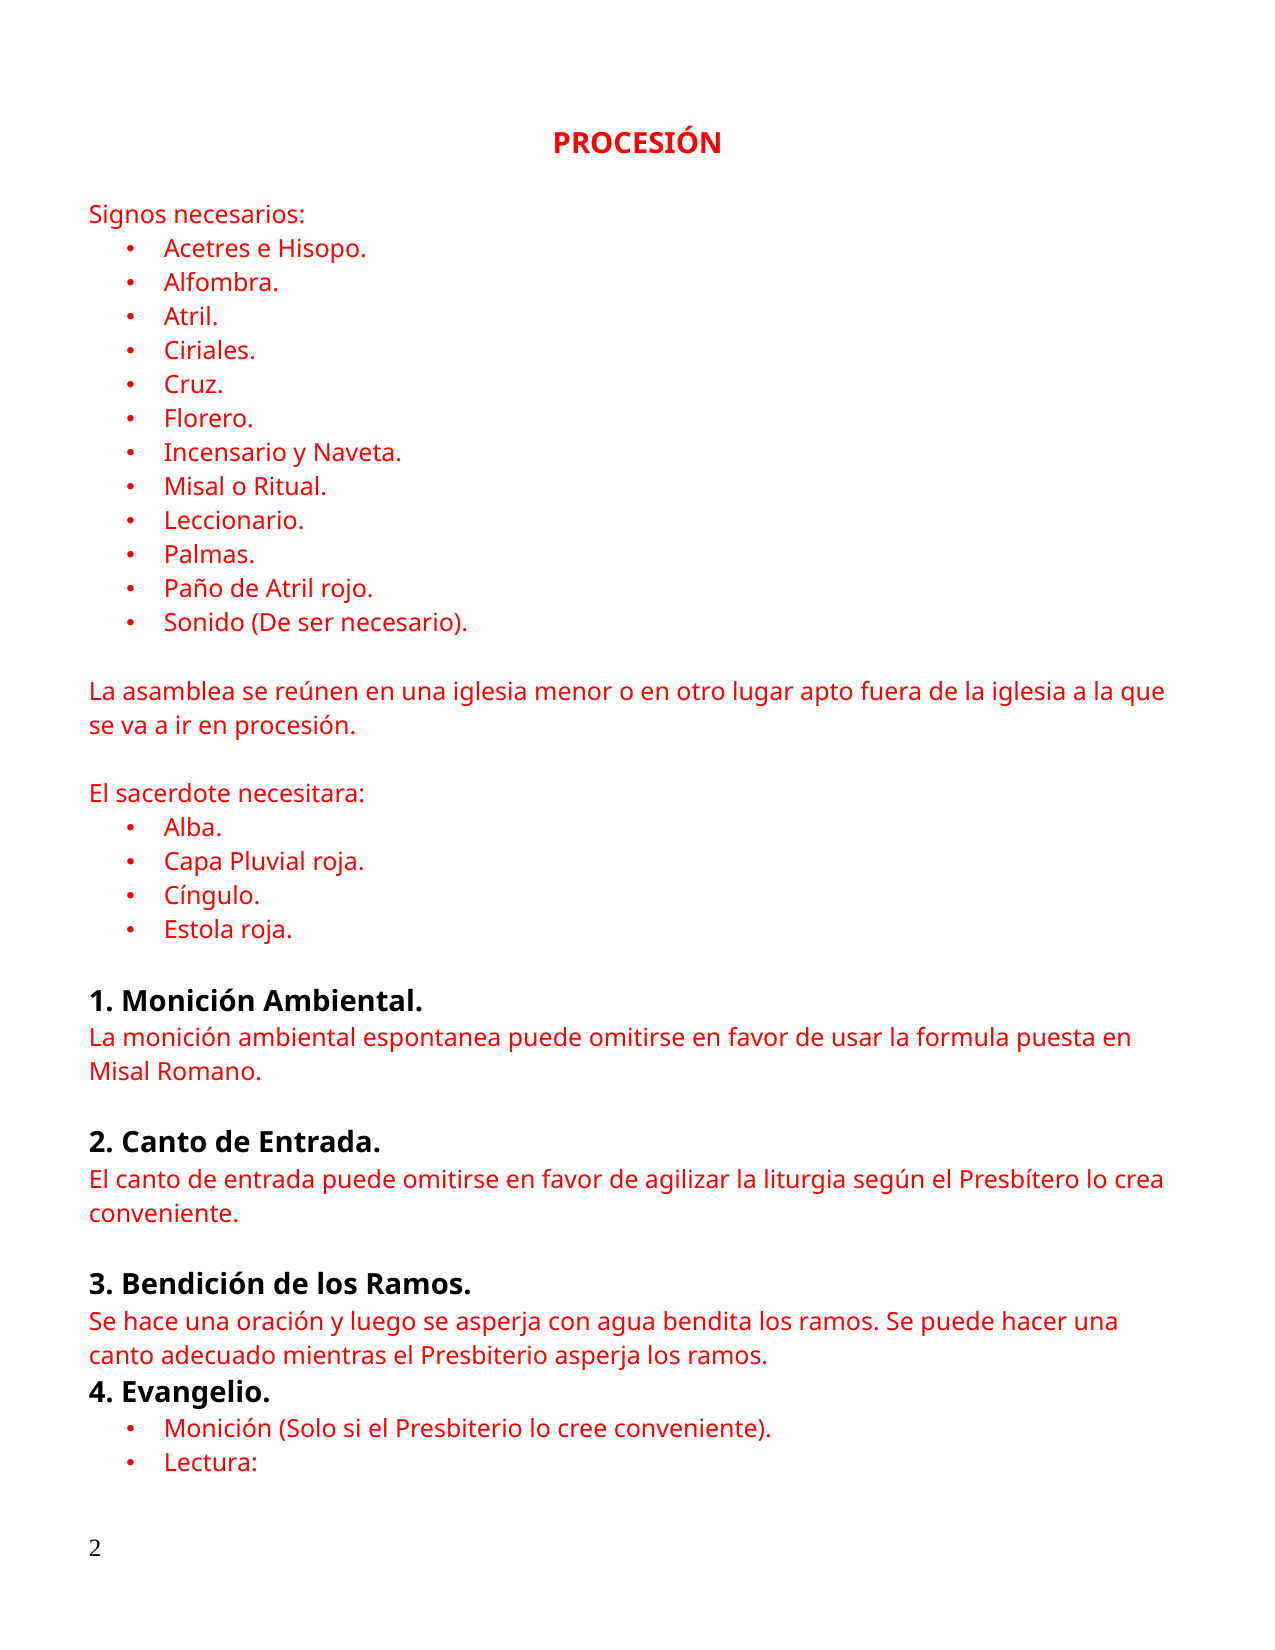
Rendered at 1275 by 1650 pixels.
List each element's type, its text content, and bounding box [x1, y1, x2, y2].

text 1. Monición Ambiental. [88, 980, 1186, 1019]
text 4. Evangelio. [88, 1371, 1186, 1411]
list Florero. [126, 401, 1186, 435]
list Capa Pluvial roja. [126, 843, 1186, 878]
text Se hace una oración y luego se asperja con agua bendita los ramos. Se puede hacer una canto adecuado mientras el Presbiterio asperja los ramos. [88, 1303, 1186, 1371]
text La asamblea se reúnen en una iglesia menor o en otro lugar apto fuera de la iglesia a la que se va a ir en procesión. [88, 673, 1186, 741]
list Lectura: [126, 1445, 1186, 1479]
list Ciriales. [126, 333, 1186, 367]
text Signos necesarios: [88, 196, 1186, 230]
list Estola roja. [126, 912, 1186, 946]
text El sacerdote necesitara: [88, 775, 1186, 809]
list Atril. [126, 298, 1186, 333]
list Monición (Solo si el Presbiterio lo cree conveniente). [126, 1411, 1186, 1445]
list Palmas. [126, 537, 1186, 571]
list Incensario y Naveta. [126, 435, 1186, 469]
list Sonido (De ser necesario). [126, 605, 1186, 639]
list Paño de Atril rojo. [126, 571, 1186, 605]
list Misal o Ritual. [126, 469, 1186, 503]
list Cíngulo. [126, 878, 1186, 912]
text 3. Bendición de los Ramos. [88, 1263, 1186, 1303]
list Cruz. [126, 367, 1186, 401]
list Acetres e Hisopo. [126, 230, 1186, 264]
text 2. Canto de Entrada. [88, 1122, 1186, 1161]
list Alfombra. [126, 264, 1186, 298]
text PROCESIÓN [88, 123, 1186, 162]
text El canto de entrada puede omitirse en favor de agilizar la liturgia según el Presbítero lo crea conveniente. [88, 1161, 1186, 1229]
list Alba. [126, 809, 1186, 843]
text La monición ambiental espontanea puede omitirse en favor de usar la formula puesta en Misal Romano. [88, 1019, 1186, 1088]
list Leccionario. [126, 503, 1186, 537]
